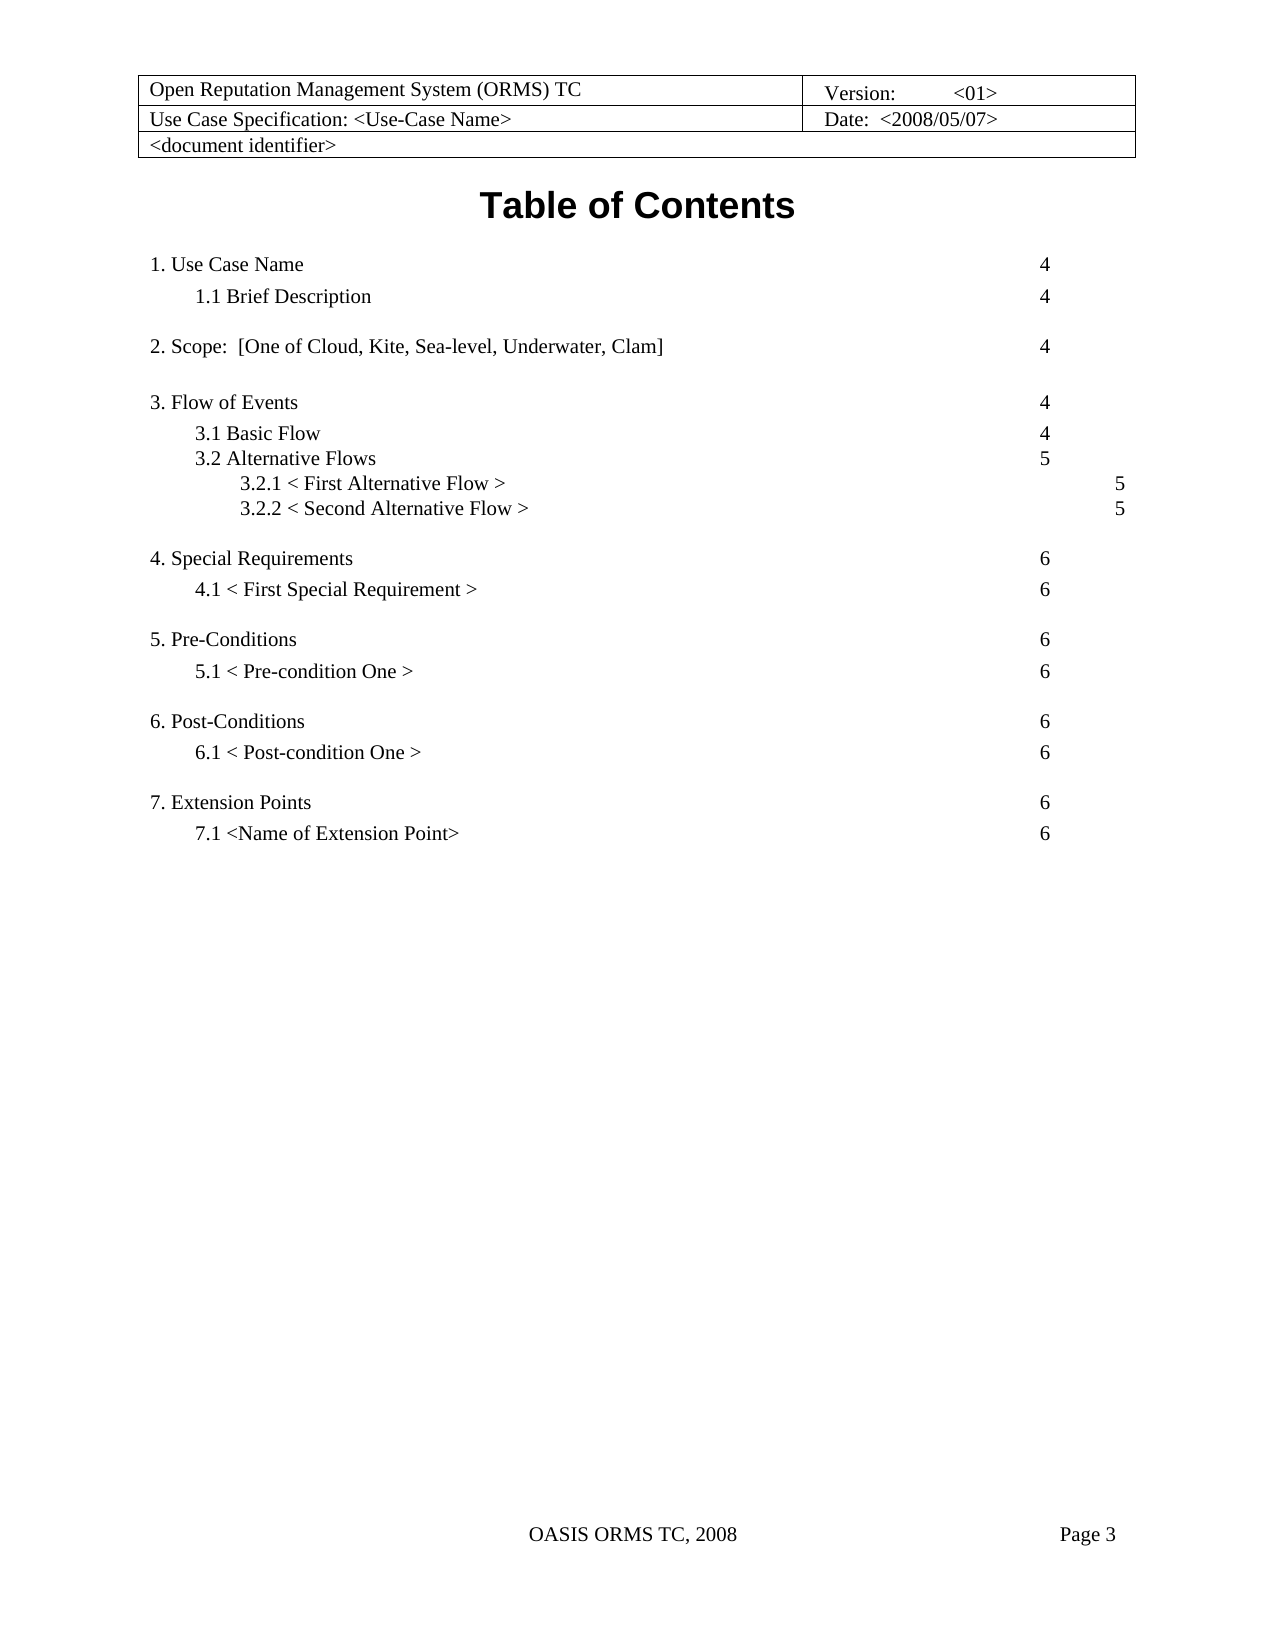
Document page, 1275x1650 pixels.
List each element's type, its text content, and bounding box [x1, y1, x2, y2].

text 4. Special Requirements 6 [150, 545, 1050, 570]
text 3.2.1 < First Alternative Flow > 5 [240, 470, 1125, 495]
title Table of Contents [150, 183, 1125, 226]
text 7.1 <Name of Extension Point> 6 [195, 820, 1050, 845]
text 3.2 Alternative Flows 5 [195, 445, 1050, 470]
text 1.1 Brief Description 4 [195, 283, 1050, 308]
text 5.1 < Pre-condition One > 6 [195, 658, 1050, 683]
text 3.1 Basic Flow 4 [195, 420, 1050, 445]
text 7. Extension Points 6 [150, 789, 1050, 814]
text 3.2.2 < Second Alternative Flow > 5 [240, 495, 1125, 520]
text 1. Use Case Name 4 [150, 251, 1050, 276]
text 5. Pre-Conditions 6 [150, 626, 1050, 651]
text 3. Flow of Events 4 [150, 389, 1050, 414]
text 2. Scope: [One of Cloud, Kite, Sea-level, Underwater, Clam] 4 [150, 333, 1050, 358]
text 6.1 < Post-condition One > 6 [195, 739, 1050, 764]
text 4.1 < First Special Requirement > 6 [195, 576, 1050, 601]
text 6. Post-Conditions 6 [150, 708, 1050, 733]
